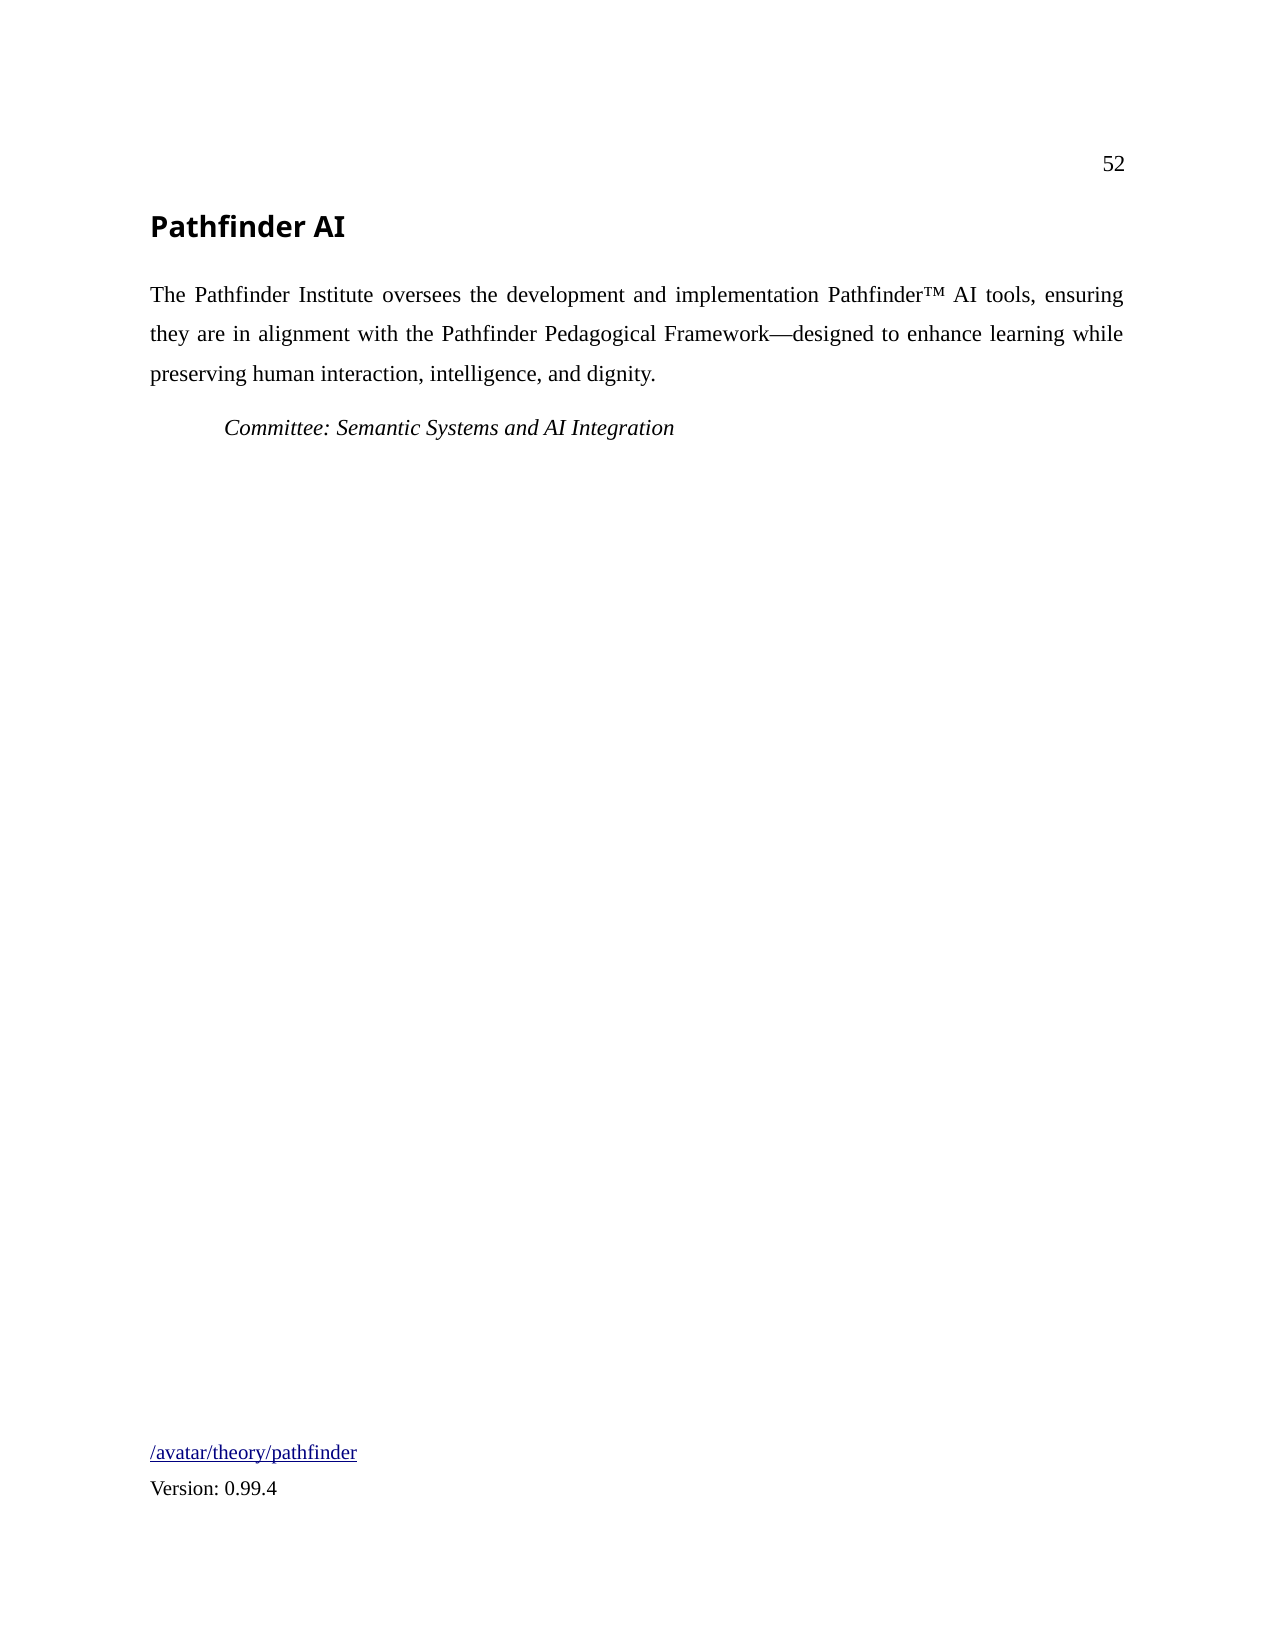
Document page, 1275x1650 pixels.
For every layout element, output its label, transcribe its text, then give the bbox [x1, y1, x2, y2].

subtitle Pathfinder AI [150, 206, 1125, 246]
text Committee: Semantic Systems and AI Integration [150, 414, 1125, 440]
text The Pathfinder Institute oversees the development and implementation Pathfinder™ AI tools, ensuring they are in alignment with the Pathfinder Pedagogical Framework—designed to enhance learning while preserving human interaction, intelligence, and dignity. [150, 281, 1125, 386]
